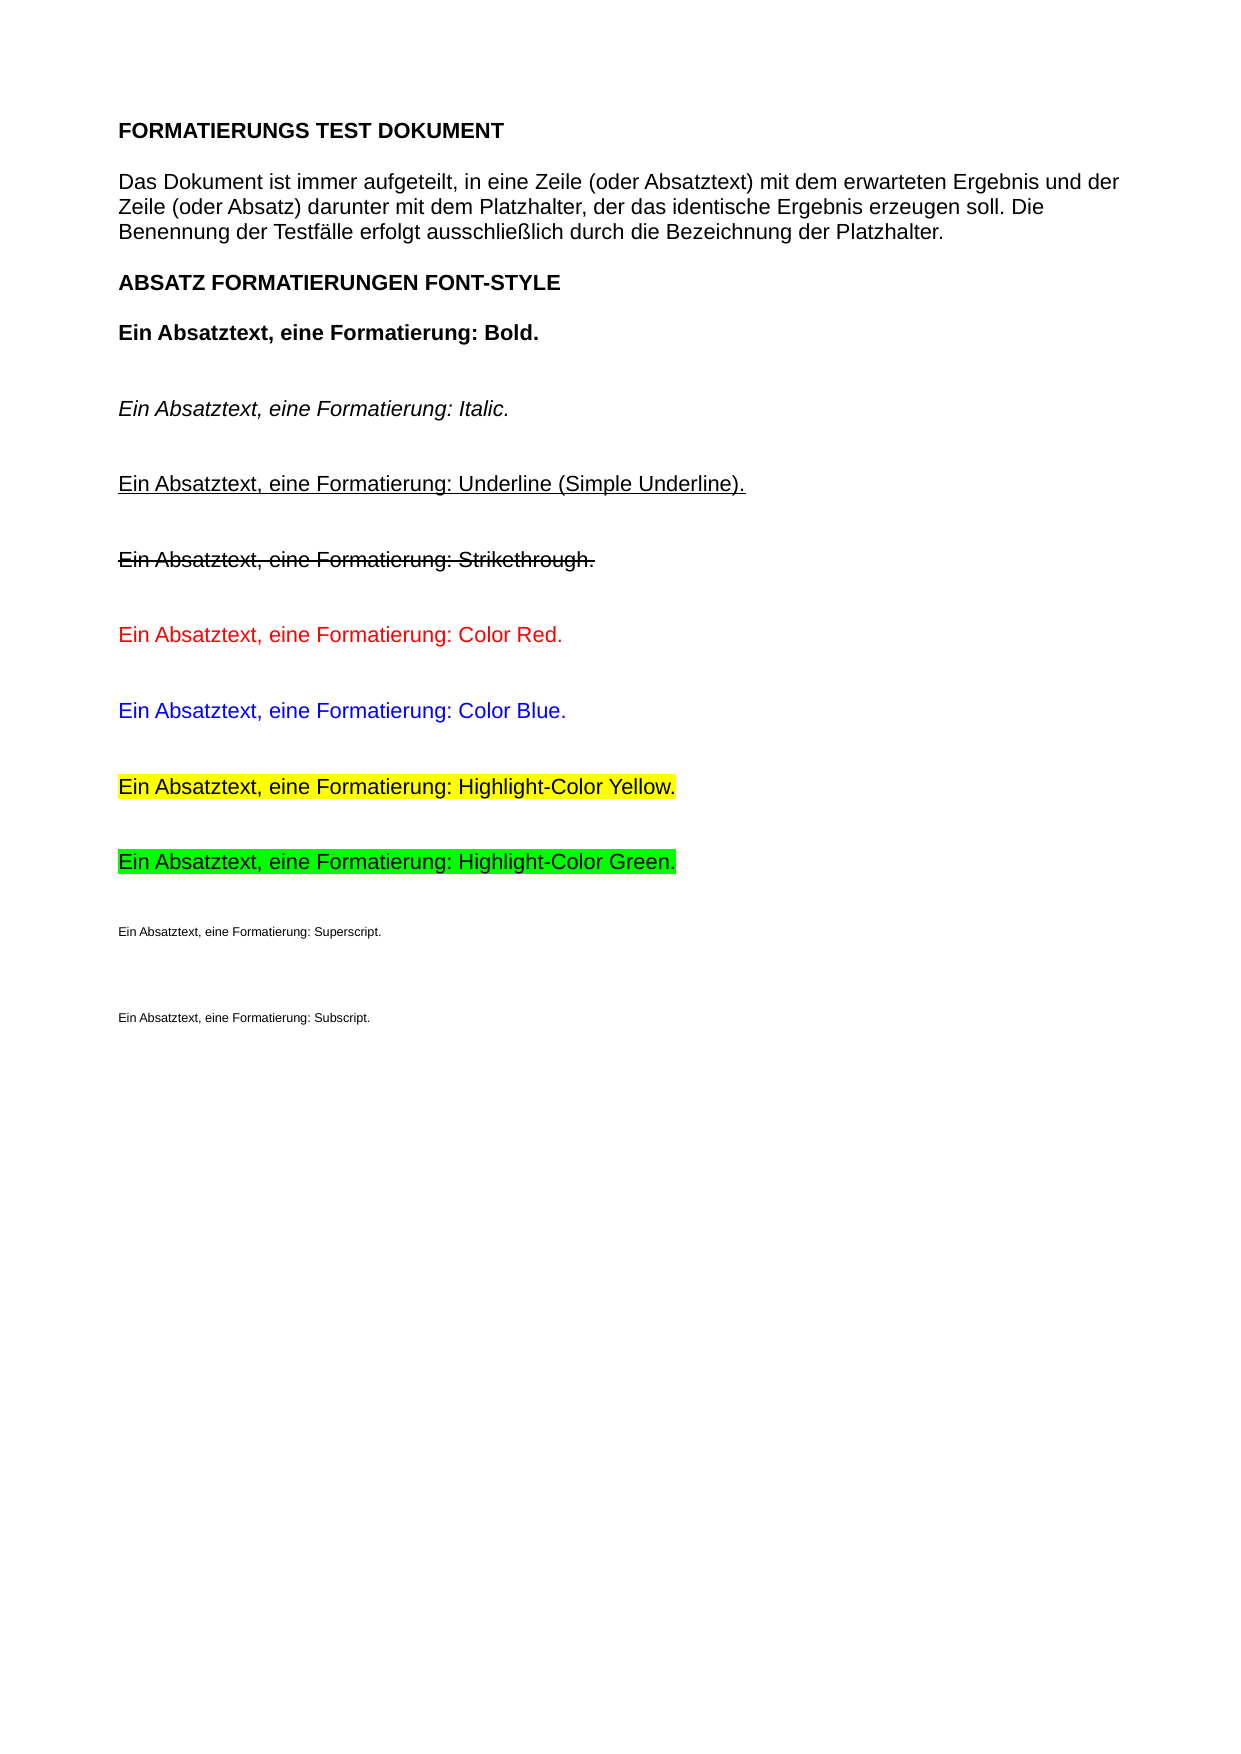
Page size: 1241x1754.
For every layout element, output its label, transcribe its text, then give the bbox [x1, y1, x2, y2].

text Das Dokument ist immer aufgeteilt, in eine Zeile (oder Absatztext) mit dem erwarteten Ergebnis und der Zeile (oder Absatz) darunter mit dem Platzhalter, der das identische Ergebnis erzeugen soll. Die Benennung der Testfälle erfolgt ausschließlich durch die Bezeichnung der Platzhalter. [118, 168, 1122, 244]
text Ein Absatztext, eine Formatierung: Color Blue. [118, 698, 1122, 723]
text FORMATIERUNGS TEST DOKUMENT [118, 118, 1122, 143]
text Ein Absatztext, eine Formatierung: Subscript. [118, 1000, 1122, 1026]
text Ein Absatztext, eine Formatierung: Italic. [118, 395, 1122, 421]
text Ein Absatztext, eine Formatierung: Bold. [118, 320, 1122, 345]
text Ein Absatztext, eine Formatierung: Highlight-Color Yellow. [118, 773, 1122, 799]
text Ein Absatztext, eine Formatierung: Highlight-Color Green. [118, 849, 1122, 874]
text Ein Absatztext, eine Formatierung: Color Red. [118, 622, 1122, 647]
text Ein Absatztext, eine Formatierung: Strikethrough. [118, 547, 1122, 572]
text Ein Absatztext, eine Formatierung: Underline (Simple Underline). [118, 471, 1122, 496]
text Ein Absatztext, eine Formatierung: Superscript. [118, 925, 1122, 950]
text ABSATZ FORMATIERUNGEN FONT-STYLE [118, 269, 1122, 294]
